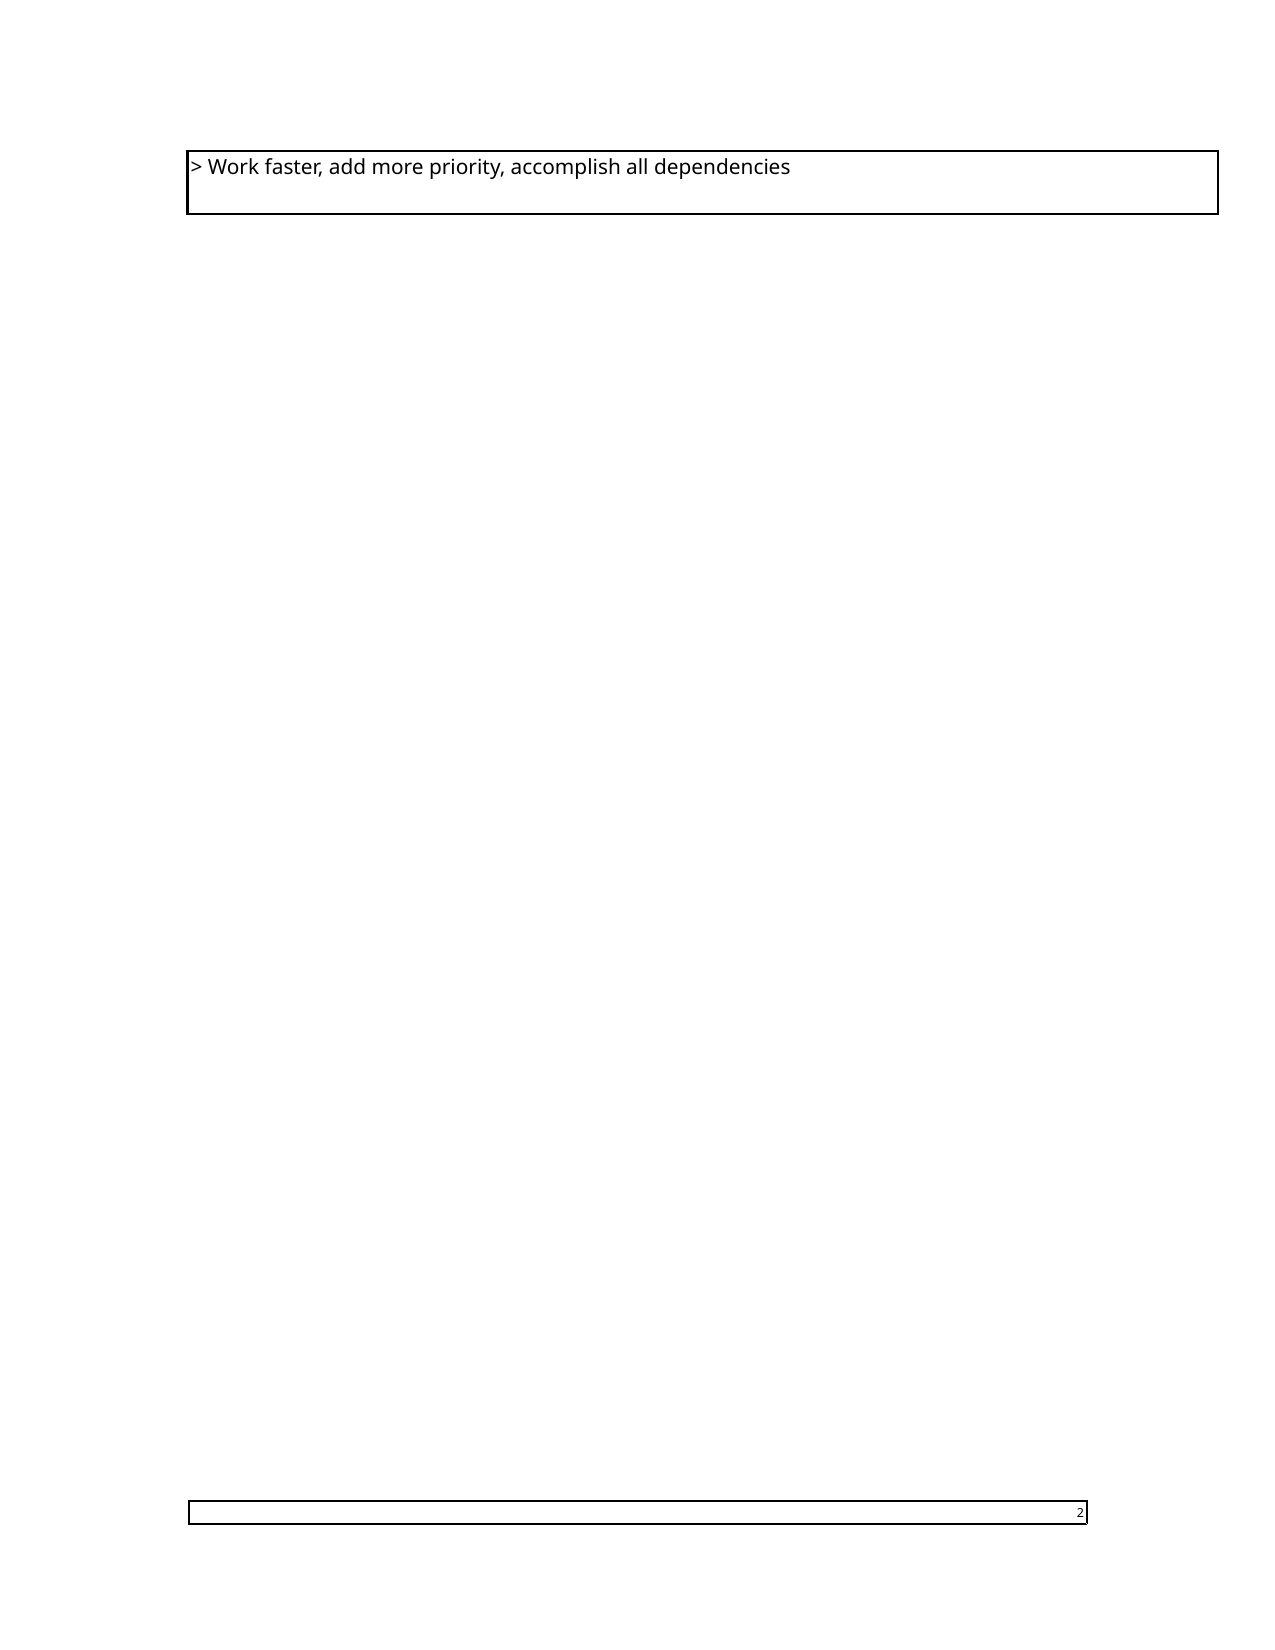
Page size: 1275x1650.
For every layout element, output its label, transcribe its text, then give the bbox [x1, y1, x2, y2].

table_cell > Work faster, add more priority, accomplish all dependencies [189, 152, 1217, 213]
